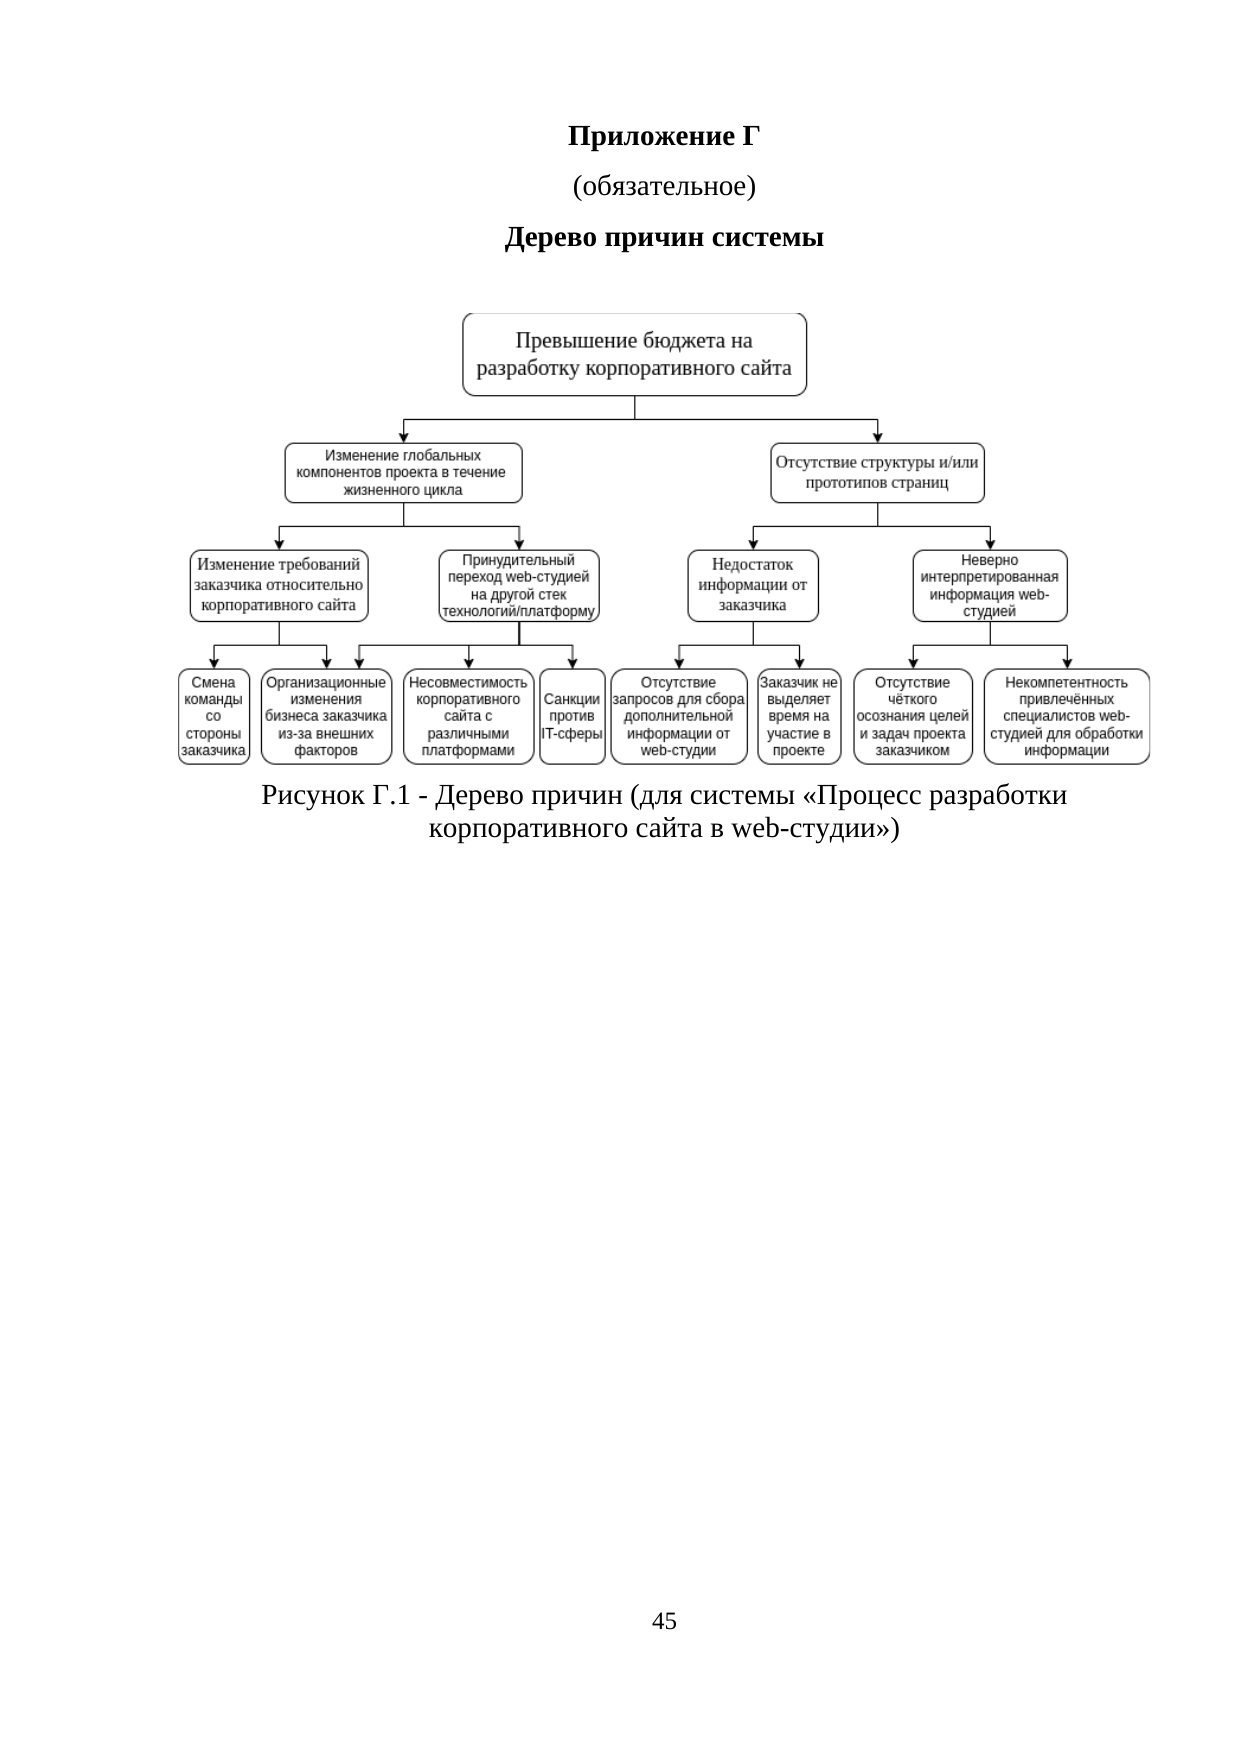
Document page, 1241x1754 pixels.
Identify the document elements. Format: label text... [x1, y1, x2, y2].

picture [178, 313, 1151, 766]
subtitle Дерево причин системы [177, 219, 1152, 252]
subtitle Приложение Г [177, 118, 1152, 152]
subtitle (обязательное) [177, 168, 1152, 202]
text Рисунок Г.1 - Дерево причин (для системы «Процесс разработки корпоративного сайта в web-студии») [177, 314, 1152, 844]
